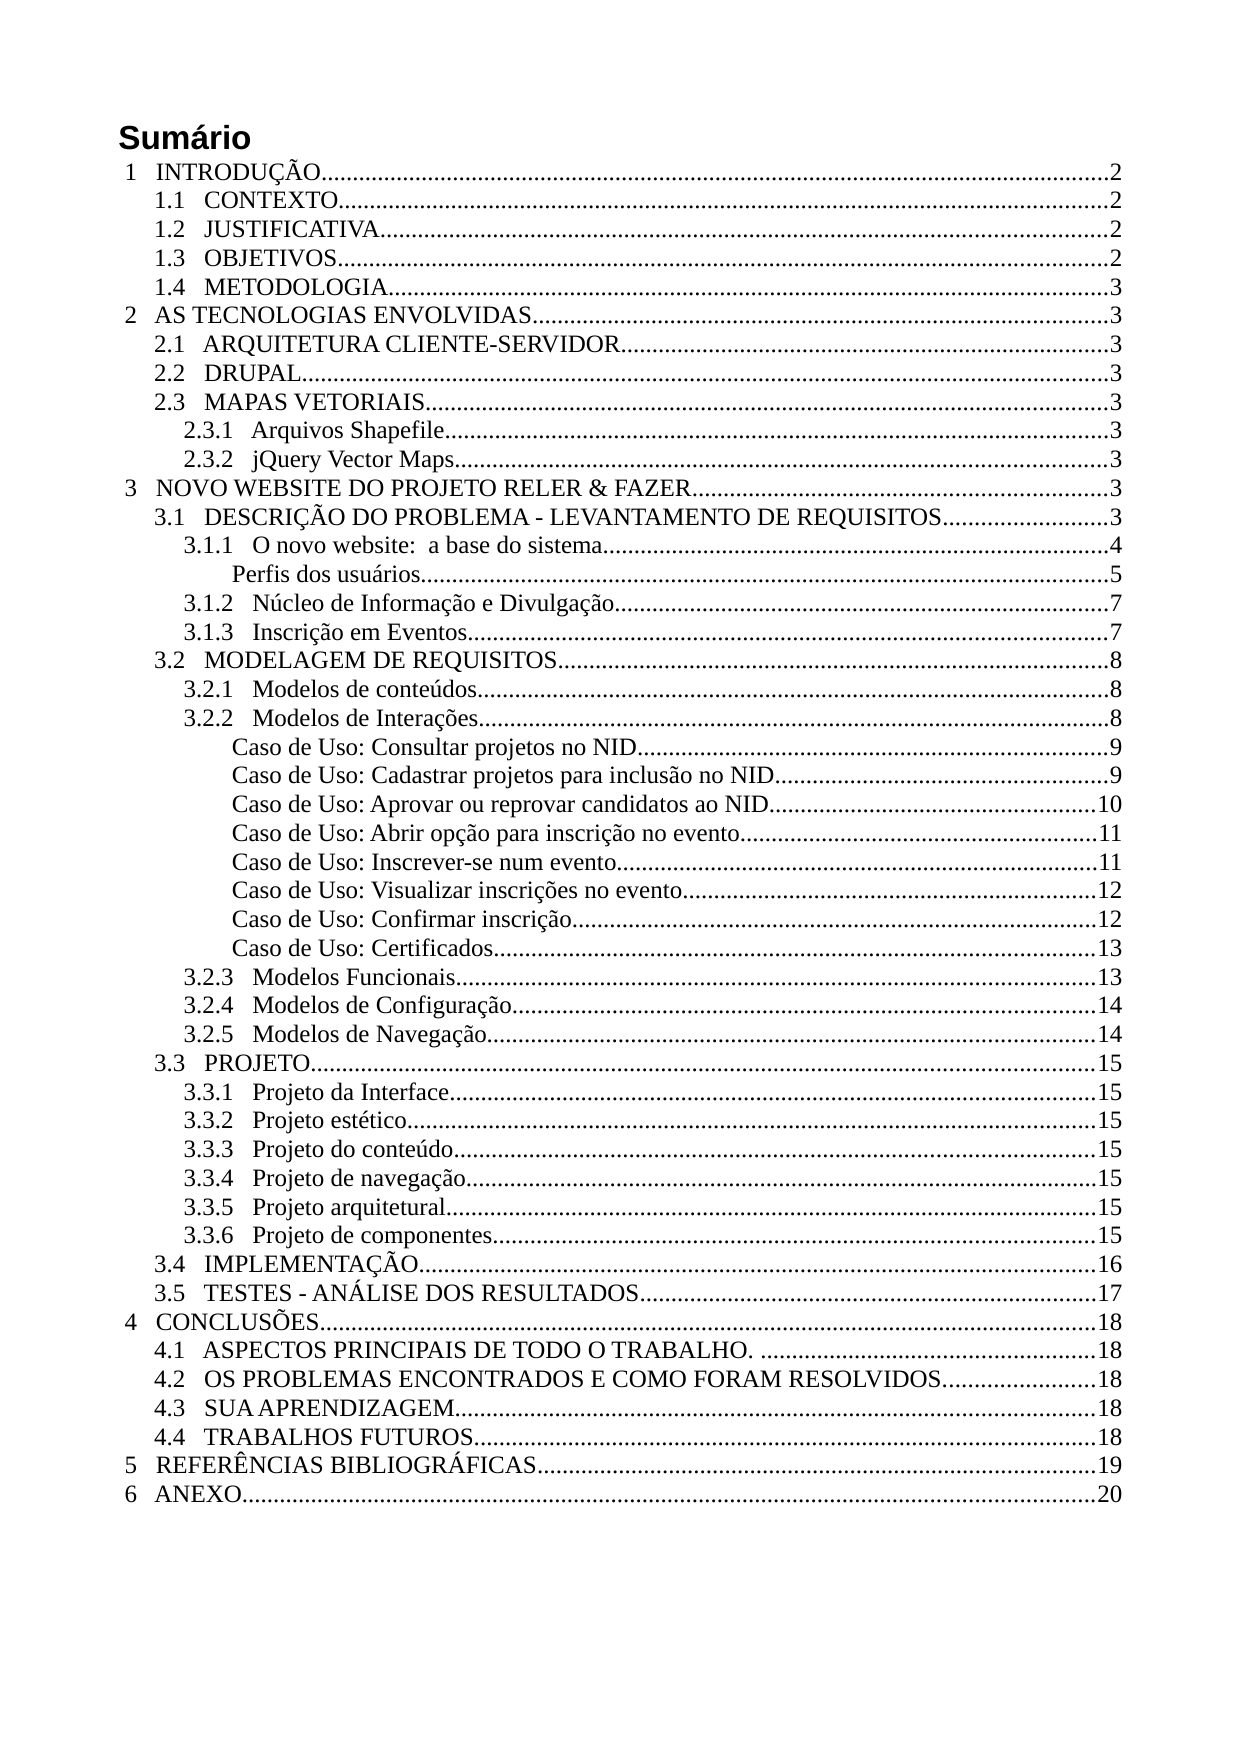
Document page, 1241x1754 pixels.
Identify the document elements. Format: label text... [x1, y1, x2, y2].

text 3.3.4 Projeto de navegação 15 [177, 1163, 1122, 1192]
text 1.1 CONTEXTO 2 [148, 185, 1122, 214]
text 2.3 MAPAS VETORIAIS 3 [148, 387, 1122, 415]
text Caso de Uso: Visualizar inscrições no evento 12 [207, 875, 1122, 904]
text 3.3.5 Projeto arquitetural 15 [177, 1192, 1122, 1220]
text 3.2 MODELAGEM DE REQUISITOS 8 [148, 645, 1122, 674]
text 3.3.3 Projeto do conteúdo 15 [177, 1134, 1122, 1163]
text 5 REFERÊNCIAS BIBLIOGRÁFICAS 19 [118, 1450, 1122, 1479]
text 3.2.2 Modelos de Interações 8 [177, 703, 1122, 732]
text Caso de Uso: Confirmar inscrição 12 [207, 904, 1122, 933]
text 3.3.2 Projeto estético 15 [177, 1105, 1122, 1134]
text 3.1.2 Núcleo de Informação e Divulgação 7 [177, 588, 1122, 617]
text Perfis dos usuários 5 [207, 559, 1122, 588]
text Caso de Uso: Consultar projetos no NID 9 [207, 732, 1122, 760]
text 2.3.1 Arquivos Shapefile 3 [177, 415, 1122, 444]
text 3.3.1 Projeto da Interface 15 [177, 1077, 1122, 1105]
text 6 ANEXO 20 [118, 1479, 1122, 1508]
text 3.2.1 Modelos de conteúdos 8 [177, 674, 1122, 703]
text 3.5 TESTES - ANÁLISE DOS RESULTADOS 17 [148, 1278, 1122, 1307]
text 3.1.1 O novo website: a base do sistema 4 [177, 530, 1122, 559]
text 2 AS TECNOLOGIAS ENVOLVIDAS 3 [118, 300, 1122, 329]
text 3.1 DESCRIÇÃO DO PROBLEMA - LEVANTAMENTO DE REQUISITOS 3 [148, 502, 1122, 530]
text 2.2 DRUPAL 3 [148, 358, 1122, 387]
text 3.2.5 Modelos de Navegação 14 [177, 1019, 1122, 1048]
text 3.2.3 Modelos Funcionais 13 [177, 962, 1122, 990]
subtitle Sumário [118, 118, 1122, 157]
text 1.4 METODOLOGIA 3 [148, 272, 1122, 300]
text 4.1 ASPECTOS PRINCIPAIS DE TODO O TRABALHO. 18 [148, 1335, 1122, 1364]
text 2.3.2 jQuery Vector Maps 3 [177, 444, 1122, 473]
text 4.4 TRABALHOS FUTUROS. 18 [148, 1422, 1122, 1450]
text 3.4 IMPLEMENTAÇÃO 16 [148, 1249, 1122, 1278]
text 3.3 PROJETO 15 [148, 1048, 1122, 1077]
text Caso de Uso: Aprovar ou reprovar candidatos ao NID 10 [207, 789, 1122, 818]
text Caso de Uso: Cadastrar projetos para inclusão no NID 9 [207, 760, 1122, 789]
text 3.3.6 Projeto de componentes 15 [177, 1220, 1122, 1249]
text 2.1 ARQUITETURA CLIENTE-SERVIDOR 3 [148, 329, 1122, 358]
text 4.3 SUA APRENDIZAGEM. 18 [148, 1393, 1122, 1422]
text 1.3 OBJETIVOS 2 [148, 243, 1122, 272]
text 4.2 OS PROBLEMAS ENCONTRADOS E COMO FORAM RESOLVIDOS. 18 [148, 1364, 1122, 1393]
text 4 CONCLUSÕES 18 [118, 1307, 1122, 1335]
text 3 NOVO WEBSITE DO PROJETO RELER & FAZER 3 [118, 473, 1122, 502]
text Caso de Uso: Abrir opção para inscrição no evento 11 [207, 818, 1122, 847]
text 1 INTRODUÇÃO 2 [118, 157, 1122, 185]
text 1.2 JUSTIFICATIVA 2 [148, 214, 1122, 243]
text 3.2.4 Modelos de Configuração 14 [177, 990, 1122, 1019]
text Caso de Uso: Certificados 13 [207, 933, 1122, 962]
text Caso de Uso: Inscrever-se num evento 11 [207, 847, 1122, 875]
text 3.1.3 Inscrição em Eventos 7 [177, 617, 1122, 645]
